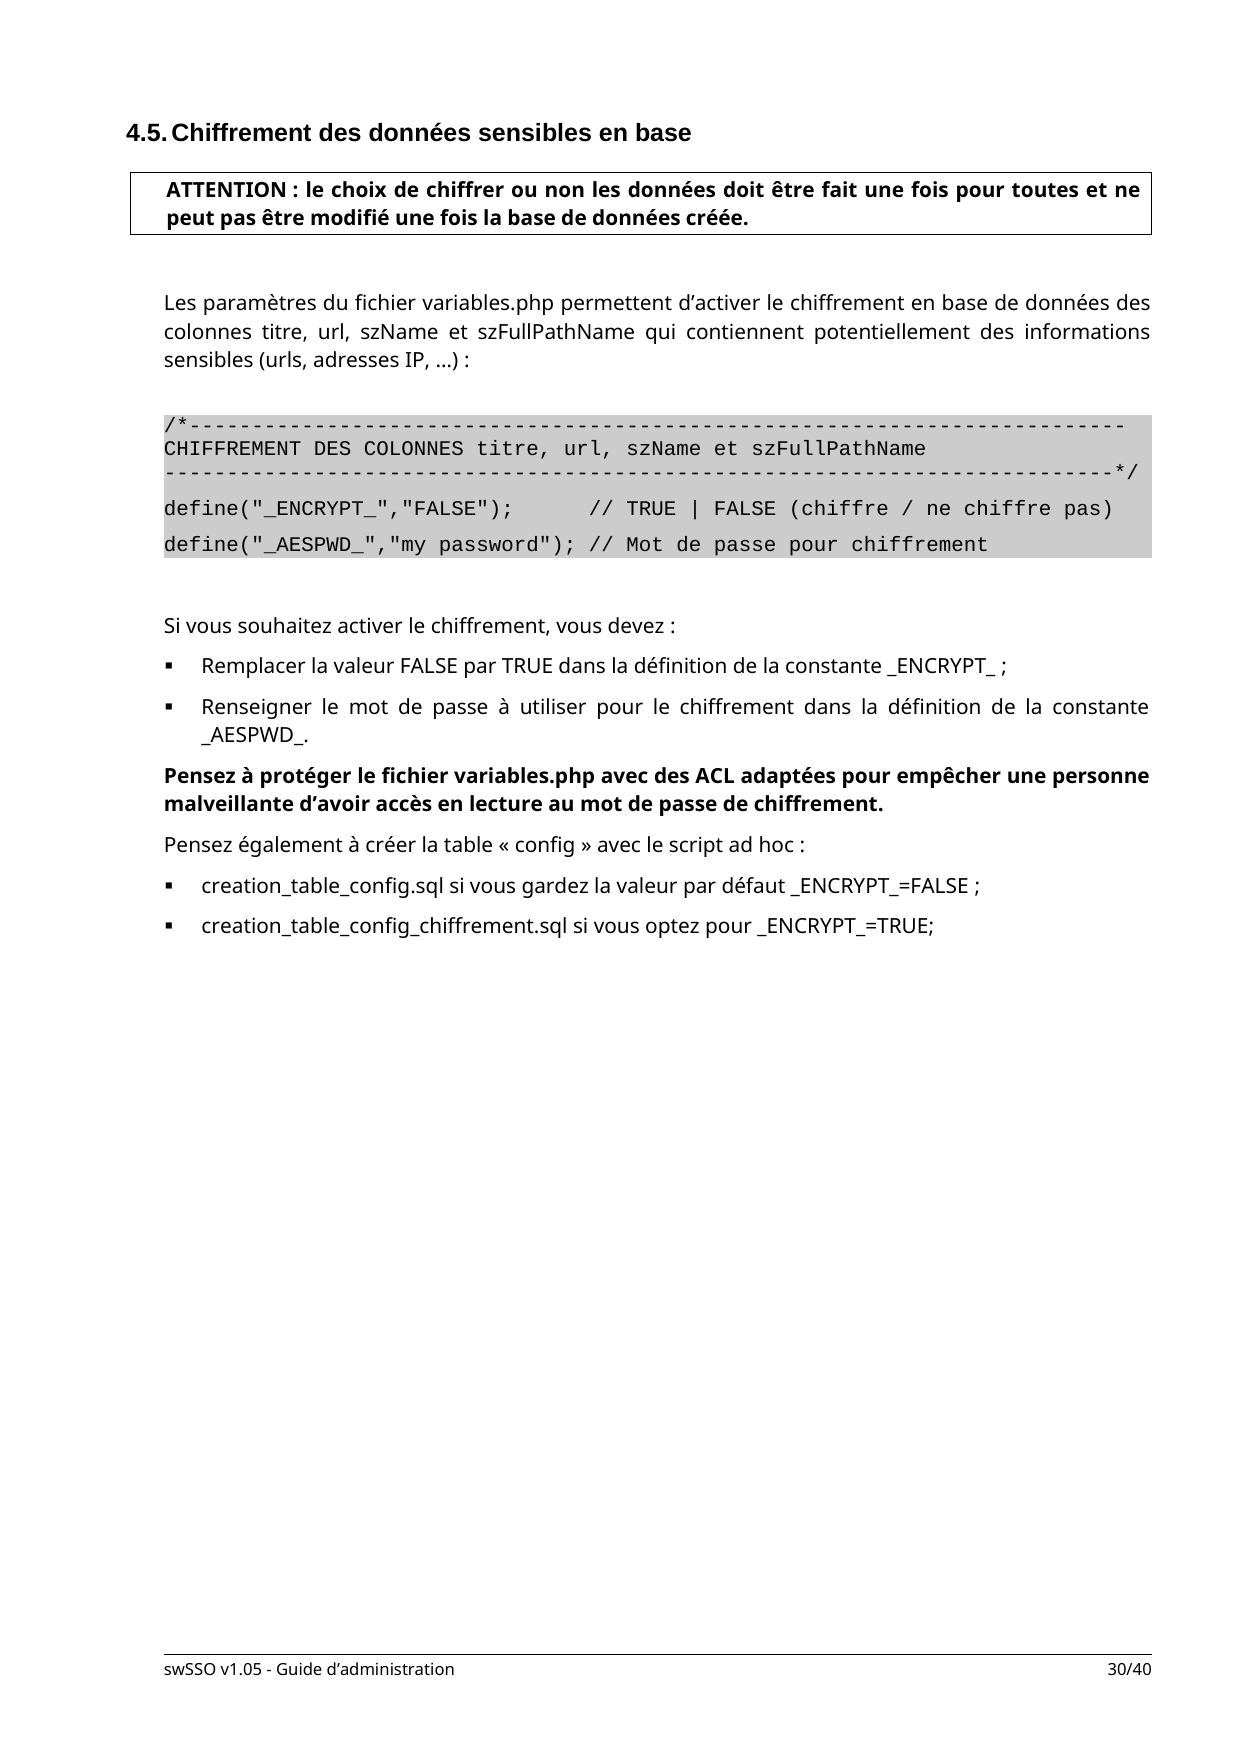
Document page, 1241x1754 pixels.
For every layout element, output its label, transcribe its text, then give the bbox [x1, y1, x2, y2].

text define("_AESPWD_","my password"); // Mot de passe pour chiffrement [164, 534, 1152, 558]
text /*--------------------------------------------------------------------------- [164, 415, 1152, 438]
list Remplacer la valeur FALSE par TRUE dans la définition de la constante _ENCRYPT_ ; [164, 652, 1152, 680]
list ATTENTION : le choix de chiffrer ou non les données doit être fait une fois pour toutes et ne peut pas être modifié une fois la base de données créée. [131, 173, 1151, 234]
text Si vous souhaitez activer le chiffrement, vous devez : [164, 611, 1152, 640]
subtitle Chiffrement des données sensibles en base [126, 118, 1152, 147]
text Pensez également à créer la table « config » avec le script ad hoc : [164, 831, 1152, 859]
text Pensez à protéger le fichier variables.php avec des ACL adaptées pour empêcher une personne malveillante d’avoir accès en lecture au mot de passe de chiffrement. [164, 761, 1152, 818]
list creation_table_config.sql si vous gardez la valeur par défaut _ENCRYPT_=FALSE ; [164, 871, 1152, 899]
text ----------------------------------------------------------------------------*/ [164, 462, 1152, 486]
text CHIFFREMENT DES COLONNES titre, url, szName et szFullPathName [164, 438, 1152, 462]
text define("_ENCRYPT_","FALSE"); // TRUE | FALSE (chiffre / ne chiffre pas) [164, 498, 1152, 522]
list Renseigner le mot de passe à utiliser pour le chiffrement dans la définition de la constante _AESPWD_. [164, 692, 1152, 749]
list creation_table_config_chiffrement.sql si vous optez pour _ENCRYPT_=TRUE; [164, 911, 1152, 939]
text Les paramètres du fichier variables.php permettent d’activer le chiffrement en base de données des colonnes titre, url, szName et szFullPathName qui contiennent potentiellement des informations sensibles (urls, adresses IP, …) : [164, 288, 1152, 374]
